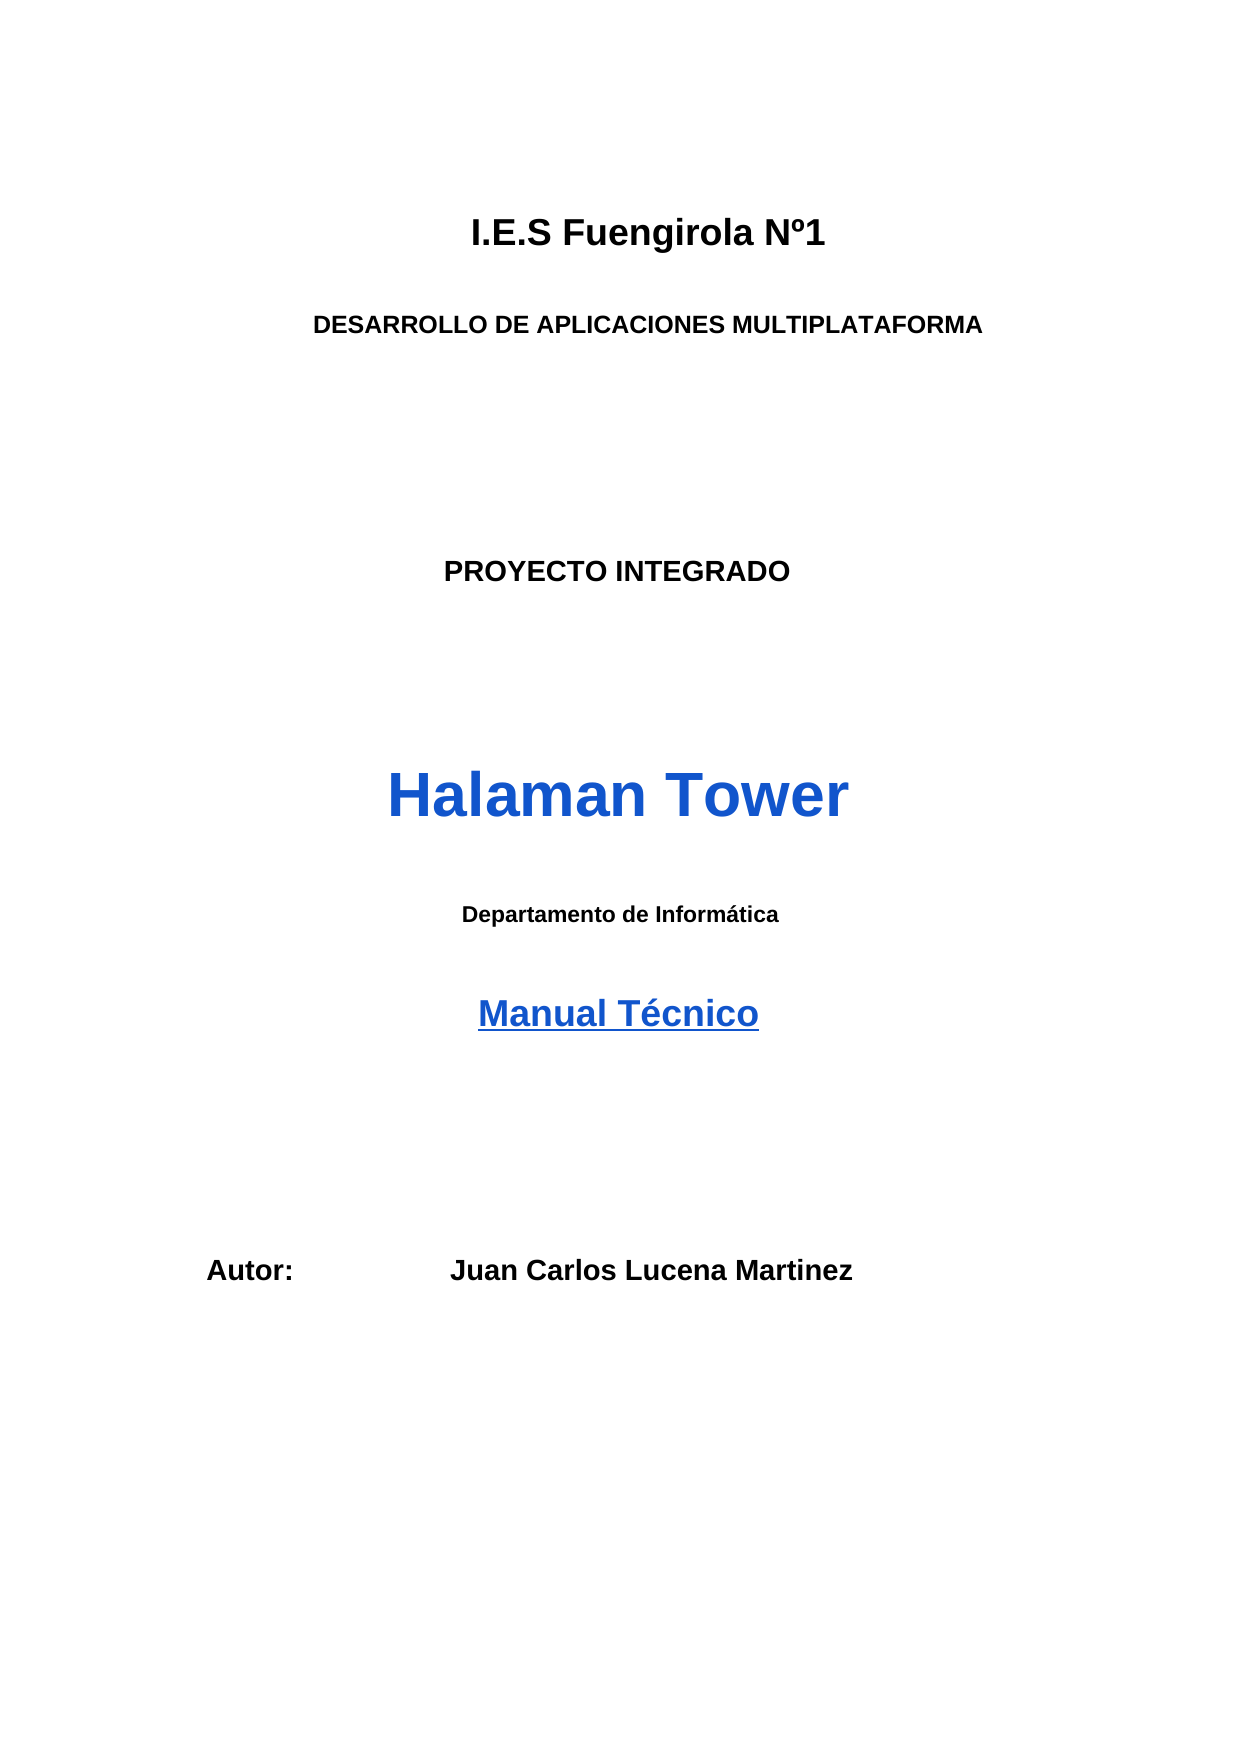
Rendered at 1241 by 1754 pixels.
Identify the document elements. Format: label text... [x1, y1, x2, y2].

text DESARROLLO DE APLICACIONES MULTIPLATAFORMA [147, 309, 1090, 338]
text Halaman Tower [144, 758, 1090, 830]
text Autor: Juan Carlos Lucena Martinez [147, 1252, 1090, 1286]
text PROYECTO INTEGRADO [144, 554, 1090, 588]
text Manual Técnico [147, 991, 1090, 1034]
text Departamento de Informática [150, 901, 1090, 927]
text I.E.S Fuengirola Nº1 [147, 210, 1090, 253]
